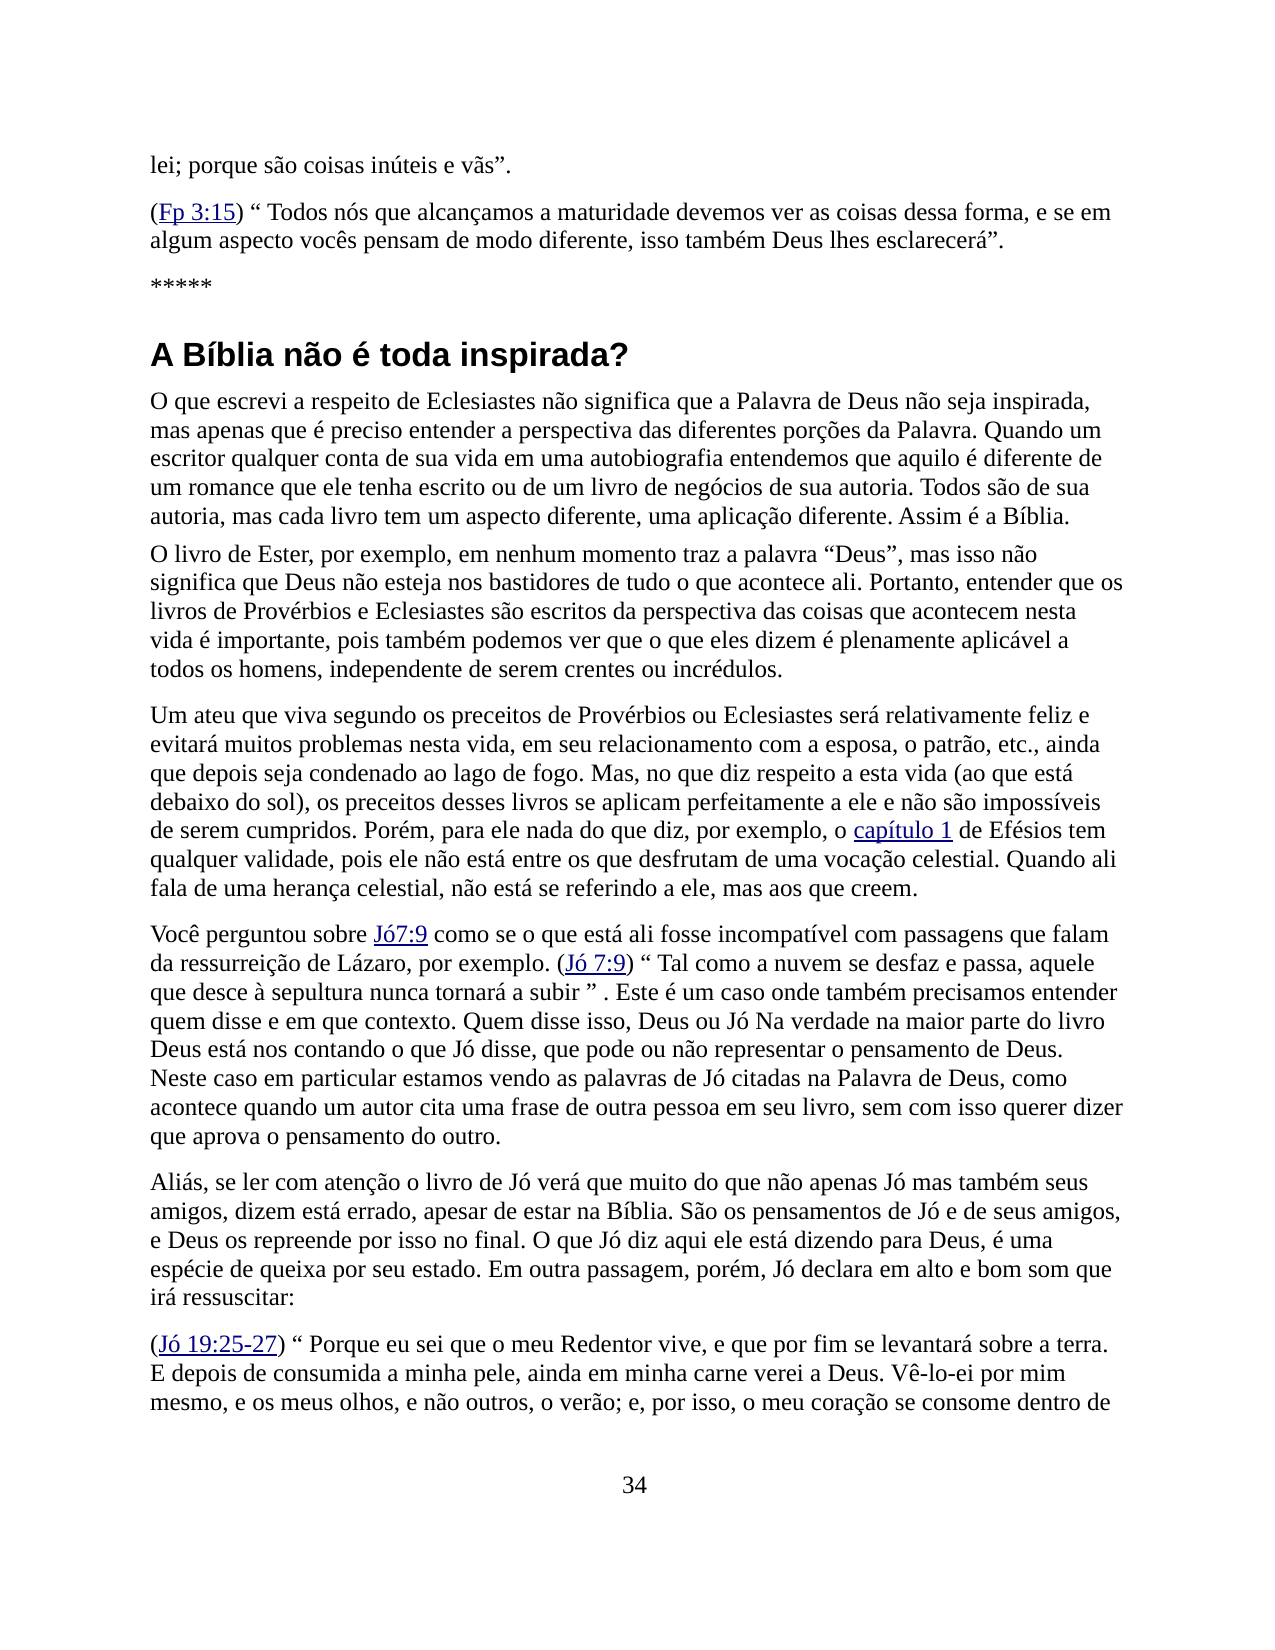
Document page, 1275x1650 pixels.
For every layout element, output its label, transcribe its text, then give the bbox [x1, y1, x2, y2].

text lei; porque são coisas inúteis e vãs”. [150, 150, 1125, 179]
subtitle A Bíblia não é toda inspirada? [150, 335, 1125, 373]
text ***** [150, 272, 1125, 301]
text (Jó 19:25-27) “ Porque eu sei que o meu Redentor vive, e que por fim se levantará sobre a terra. E depois de consumida a minha pele, ainda em minha carne verei a Deus. Vê-lo-ei por mim mesmo, e os meus olhos, e não outros, o verão; e, por isso, o meu coração se consome dentro de [150, 1329, 1125, 1415]
text Aliás, se ler com atenção o livro de Jó verá que muito do que não apenas Jó mas também seus amigos, dizem está errado, apesar de estar na Bíblia. São os pensamentos de Jó e de seus amigos, e Deus os repreende por isso no final. O que Jó diz aqui ele está dizendo para Deus, é uma espécie de queixa por seu estado. Em outra passagem, porém, Jó declara em alto e bom som que irá ressuscitar: [150, 1167, 1125, 1311]
text Um ateu que viva segundo os preceitos de Provérbios ou Eclesiastes será relativamente feliz e evitará muitos problemas nesta vida, em seu relacionamento com a esposa, o patrão, etc., ainda que depois seja condenado ao lago de fogo. Mas, no que diz respeito a esta vida (ao que está debaixo do sol), os preceitos desses livros se aplicam perfeitamente a ele e não são impossíveis de serem cumpridos. Porém, para ele nada do que diz, por exemplo, o capítulo 1 de Efésios tem qualquer validade, pois ele não está entre os que desfrutam de uma vocação celestial. Quando ali fala de uma herança celestial, não está se referindo a ele, mas aos que creem. [150, 700, 1125, 902]
text O que escrevi a respeito de Eclesiastes não significa que a Palavra de Deus não seja inspirada, mas apenas que é preciso entender a perspectiva das diferentes porções da Palavra. Quando um escritor qualquer conta de sua vida em uma autobiografia entendemos que aquilo é diferente de um romance que ele tenha escrito ou de um livro de negócios de sua autoria. Todos são de sua autoria, mas cada livro tem um aspecto diferente, uma aplicação diferente. Assim é a Bíblia. [150, 386, 1125, 530]
text O livro de Ester, por exemplo, em nenhum momento traz a palavra “Deus”, mas isso não significa que Deus não esteja nos bastidores de tudo o que acontece ali. Portanto, entender que os livros de Provérbios e Eclesiastes são escritos da perspectiva das coisas que acontecem nesta vida é importante, pois também podemos ver que o que eles dizem é plenamente aplicável a todos os homens, independente de serem crentes ou incrédulos. [150, 539, 1125, 682]
text (Fp 3:15) “ Todos nós que alcançamos a maturidade devemos ver as coisas dessa forma, e se em algum aspecto vocês pensam de modo diferente, isso também Deus lhes esclarecerá”. [150, 197, 1125, 254]
text Você perguntou sobre Jó7:9 como se o que está ali fosse incompatível com passagens que falam da ressurreição de Lázaro, por exemplo. (Jó 7:9) “ Tal como a nuvem se desfaz e passa, aquele que desce à sepultura nunca tornará a subir ” . Este é um caso onde também precisamos entender quem disse e em que contexto. Quem disse isso, Deus ou Jó Na verdade na maior parte do livro Deus está nos contando o que Jó disse, que pode ou não representar o pensamento de Deus. Neste caso em particular estamos vendo as palavras de Jó citadas na Palavra de Deus, como acontece quando um autor cita uma frase de outra pessoa em seu livro, sem com isso querer dizer que aprova o pensamento do outro. [150, 919, 1125, 1149]
